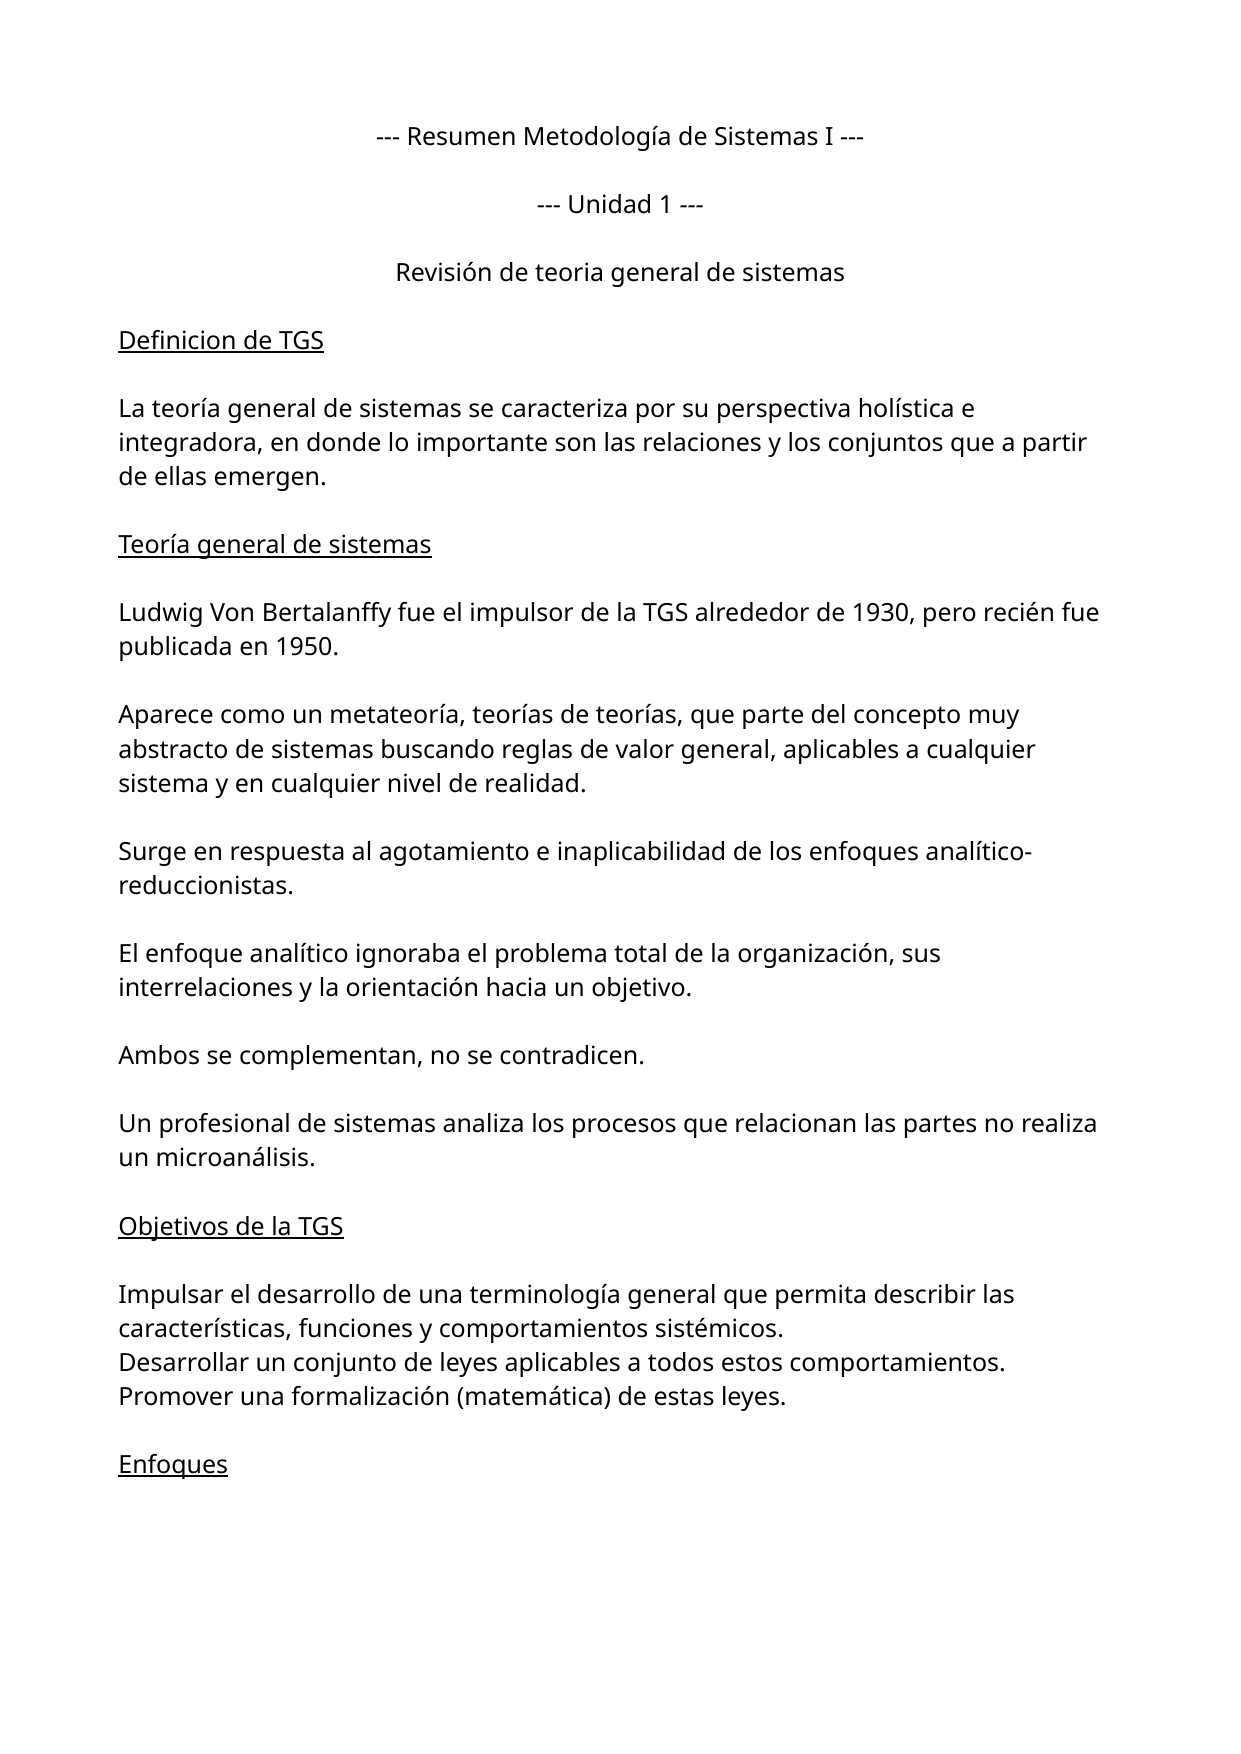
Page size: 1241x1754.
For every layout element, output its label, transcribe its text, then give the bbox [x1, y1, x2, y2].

text --- Resumen Metodología de Sistemas I --- [118, 118, 1122, 152]
text Aparece como un metateoría, teorías de teorías, que parte del concepto muy abstracto de sistemas buscando reglas de valor general, aplicables a cualquier sistema y en cualquier nivel de realidad. [118, 697, 1122, 799]
text La teoría general de sistemas se caracteriza por su perspectiva holística e integradora, en donde lo importante son las relaciones y los conjuntos que a partir de ellas emergen. [118, 391, 1122, 493]
text --- Unidad 1 --- [118, 186, 1122, 220]
text Desarrollar un conjunto de leyes aplicables a todos estos comportamientos. [118, 1344, 1122, 1378]
text Promover una formalización (matemática) de estas leyes. [118, 1378, 1122, 1412]
text Objetivos de la TGS [118, 1208, 1122, 1242]
text Ludwig Von Bertalanffy fue el impulsor de la TGS alrededor de 1930, pero recién fue publicada en 1950. [118, 595, 1122, 663]
text Impulsar el desarrollo de una terminología general que permita describir las características, funciones y comportamientos sistémicos. [118, 1276, 1122, 1344]
text El enfoque analítico ignoraba el problema total de la organización, sus interrelaciones y la orientación hacia un objetivo. [118, 936, 1122, 1004]
text Teoría general de sistemas [118, 527, 1122, 561]
text Enfoques [118, 1447, 1122, 1481]
text Ambos se complementan, no se contradicen. [118, 1038, 1122, 1072]
text Surge en respuesta al agotamiento e inaplicabilidad de los enfoques analítico-reduccionistas. [118, 833, 1122, 902]
text Definicion de TGS [118, 322, 1122, 357]
text Un profesional de sistemas analiza los procesos que relacionan las partes no realiza un microanálisis. [118, 1106, 1122, 1174]
text Revisión de teoria general de sistemas [118, 254, 1122, 288]
